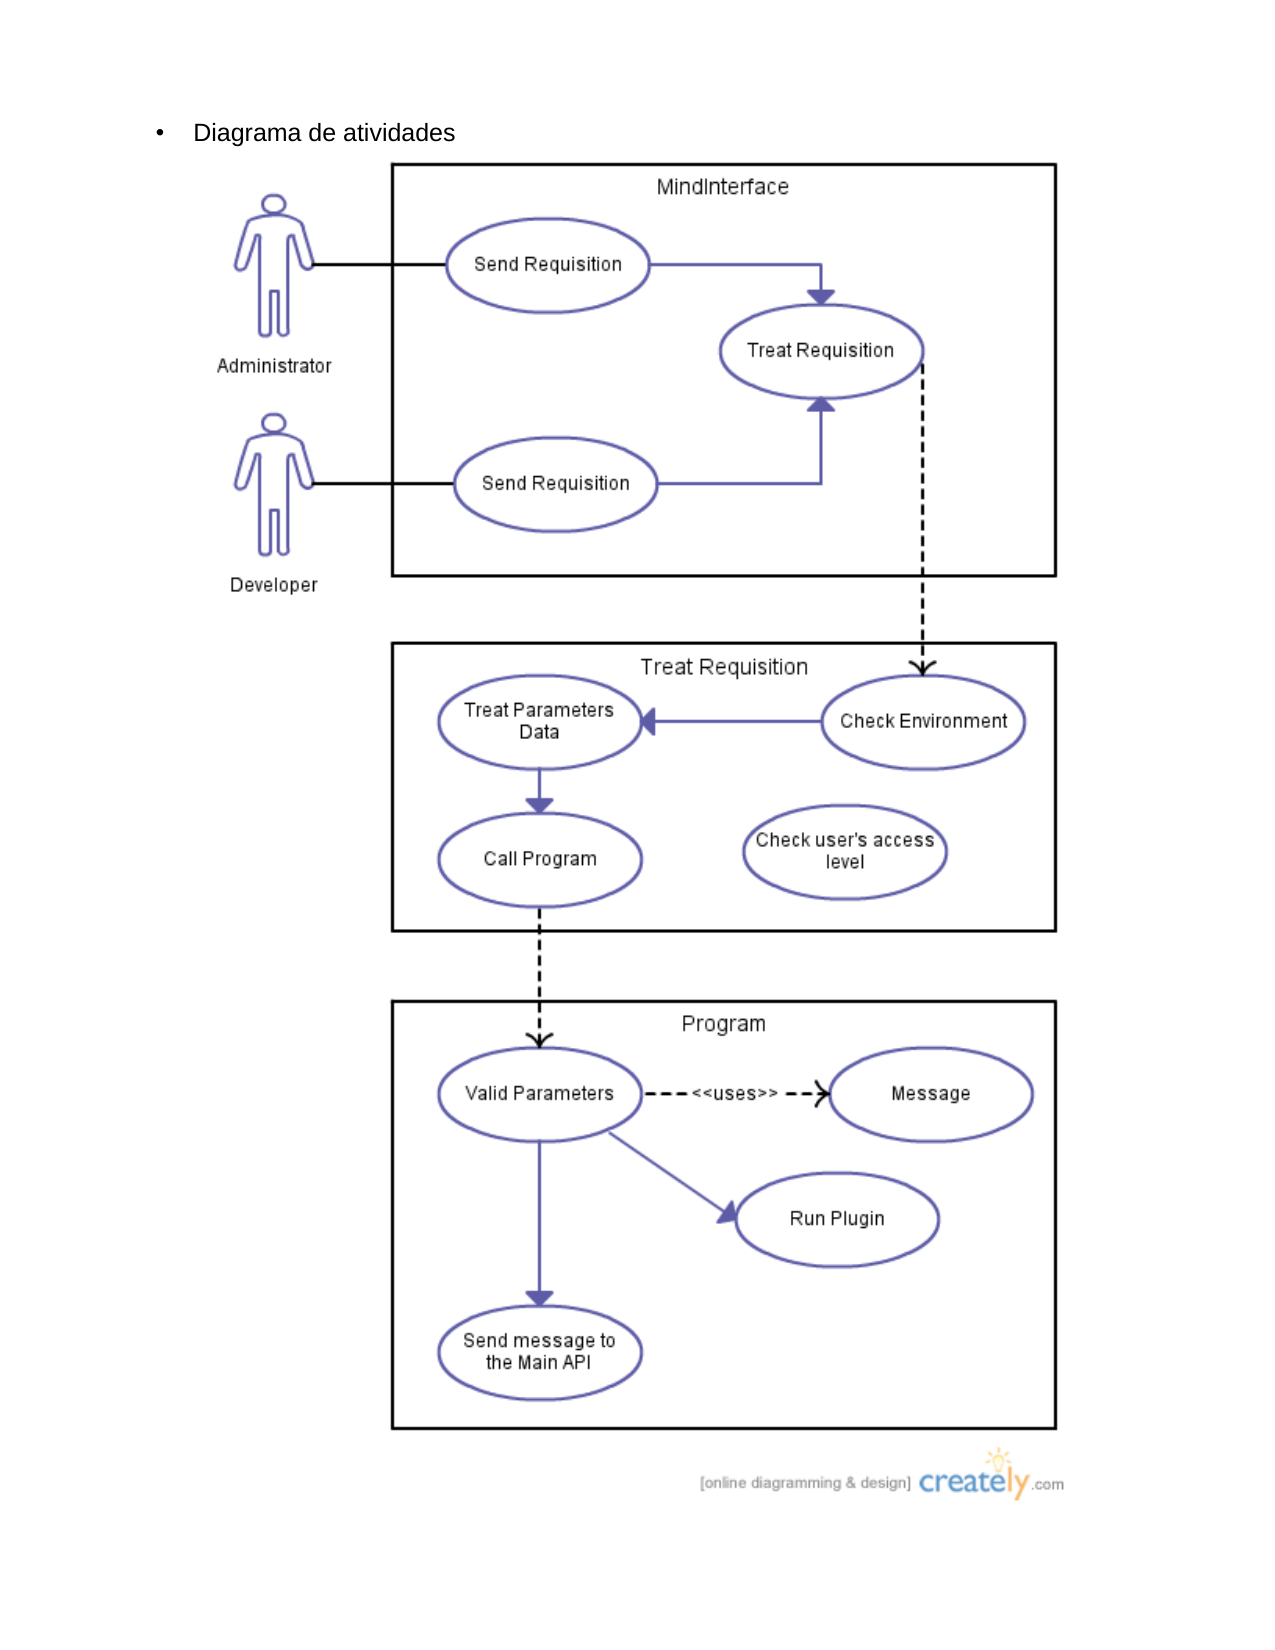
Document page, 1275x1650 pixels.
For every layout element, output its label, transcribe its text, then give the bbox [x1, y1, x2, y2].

list Diagrama de atividades [156, 118, 1157, 147]
picture [202, 147, 1073, 1507]
